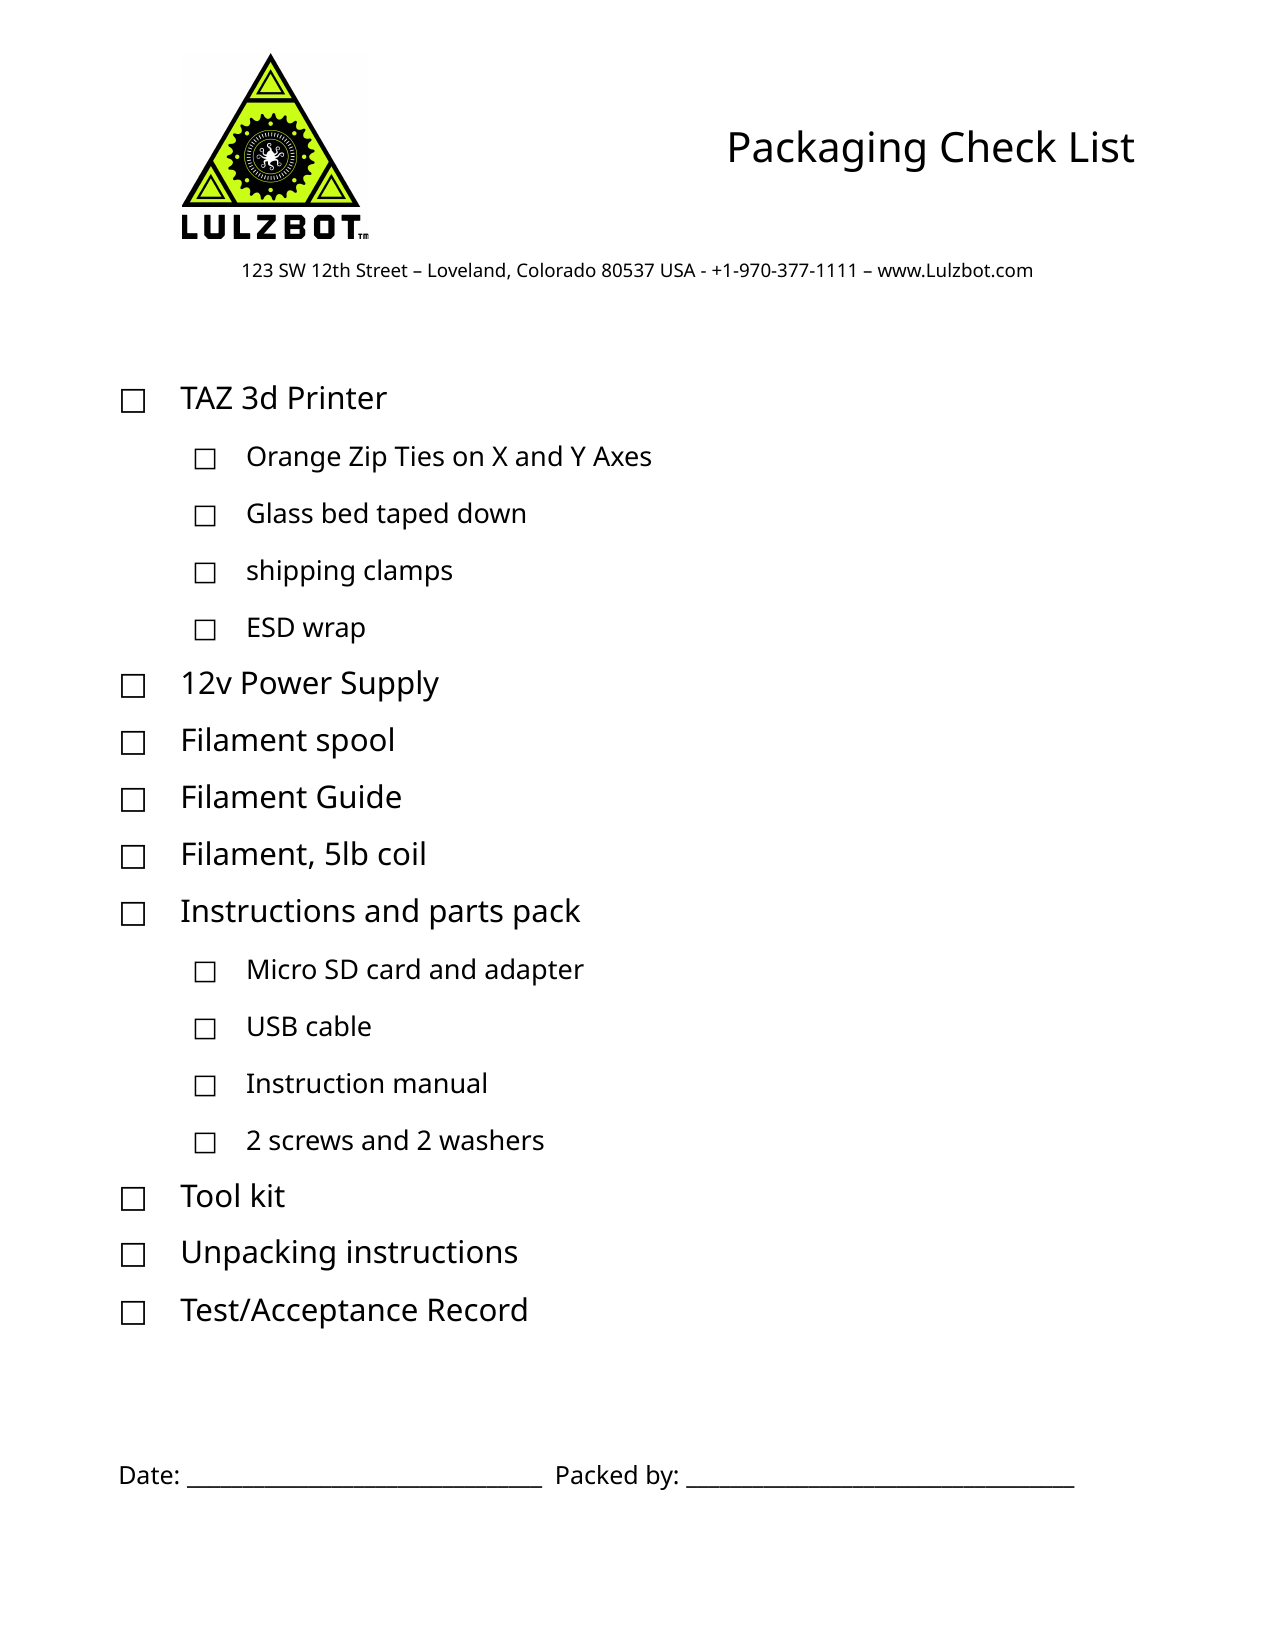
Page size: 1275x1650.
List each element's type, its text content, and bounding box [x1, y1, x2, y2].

text □ USB cable [118, 991, 1157, 1047]
text □ 2 screws and 2 washers [118, 1104, 1157, 1161]
text □ Glass bed taped down [118, 478, 1157, 535]
text □ ESD wrap [118, 592, 1157, 649]
text □ Filament Guide [118, 763, 1157, 819]
text □ Orange Zip Ties on X and Y Axes [118, 421, 1157, 478]
text □ TAZ 3d Printer [118, 364, 1157, 421]
text □ Instructions and parts pack [118, 877, 1157, 933]
text □ Unpacking instructions [118, 1218, 1157, 1275]
text □ Filament, 5lb coil [118, 819, 1157, 877]
text Date: ________________________________ Packed by: ___________________________________ [118, 1457, 1157, 1492]
text □ Instruction manual [118, 1047, 1157, 1104]
text □ shipping clamps [118, 535, 1157, 592]
text □ Test/Acceptance Record [118, 1275, 1157, 1332]
picture [182, 53, 369, 239]
text □ Tool kit [118, 1161, 1157, 1218]
text □ Micro SD card and adapter [118, 933, 1157, 991]
text □ 12v Power Supply [118, 649, 1157, 706]
text □ Filament spool [118, 706, 1157, 763]
